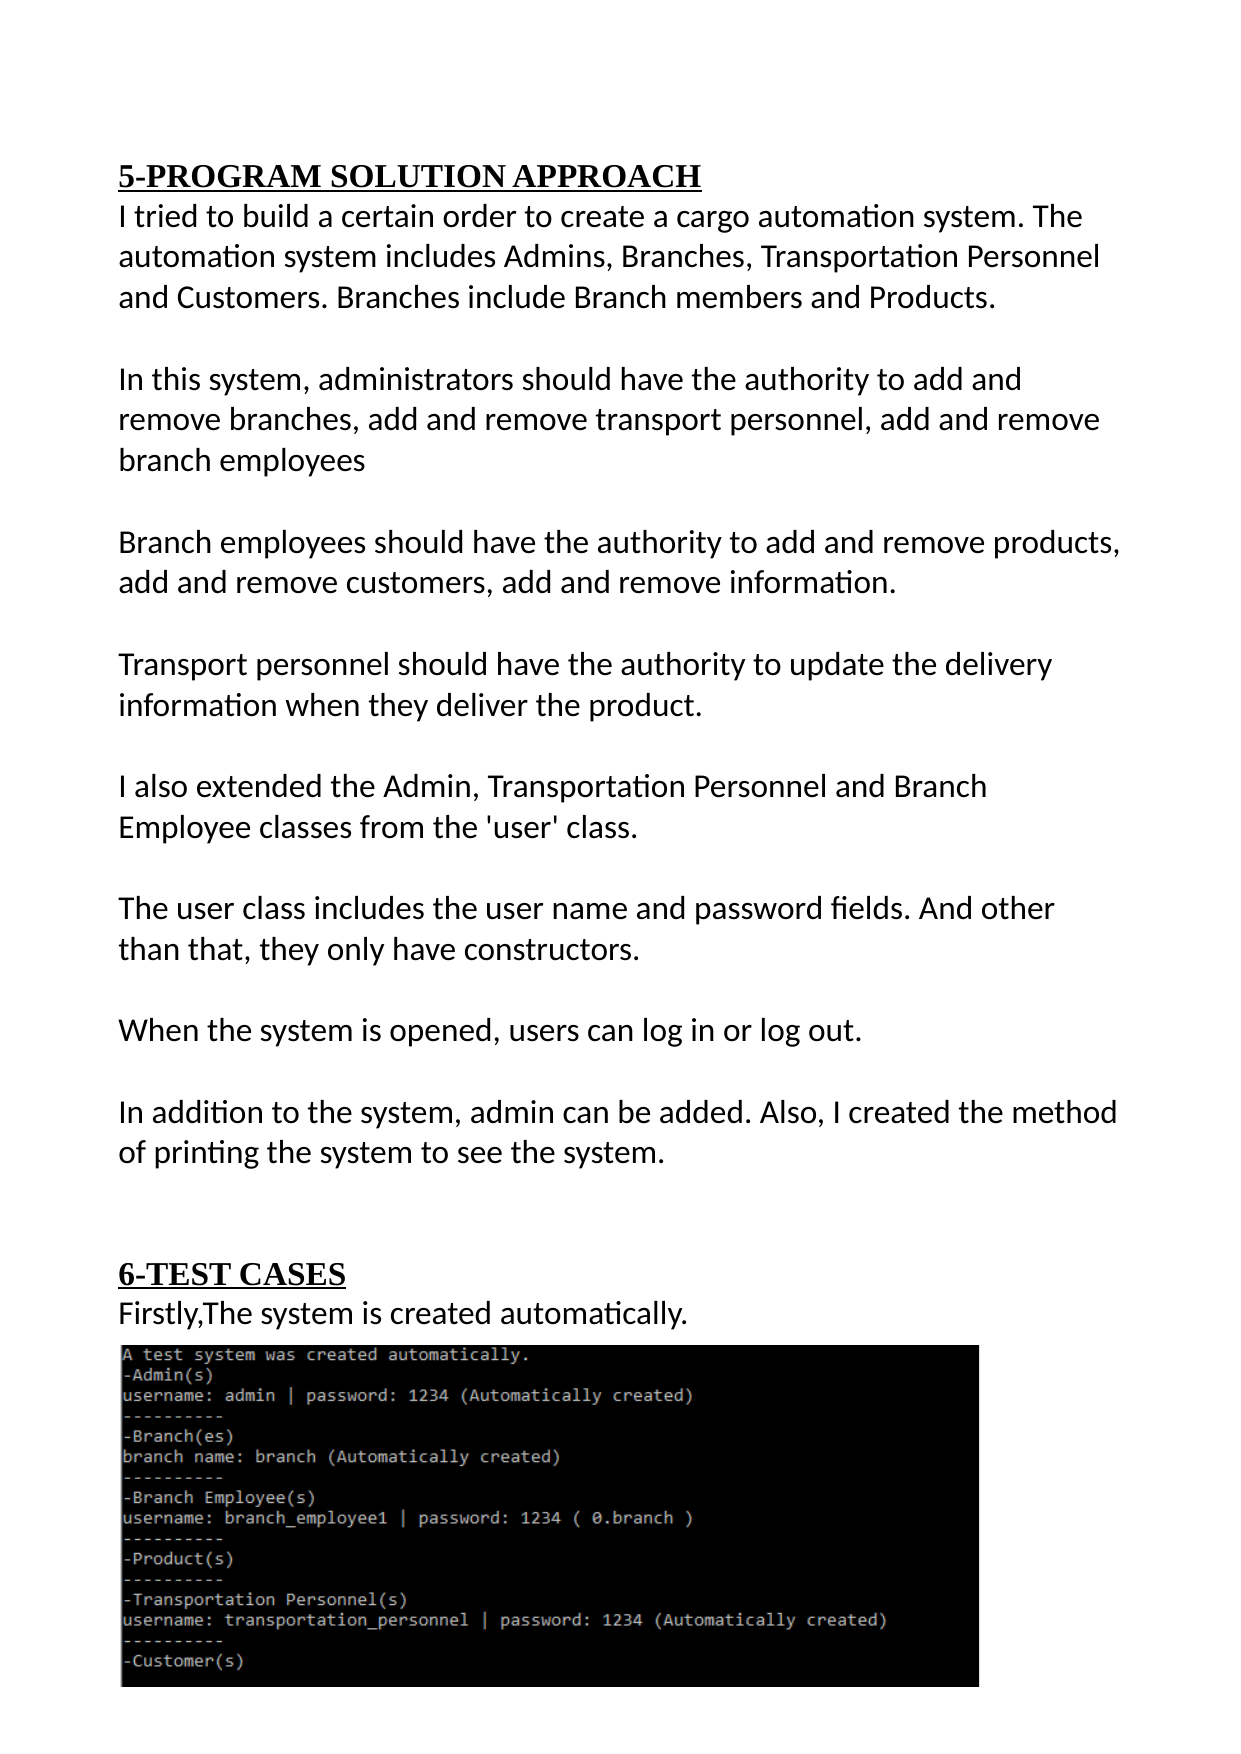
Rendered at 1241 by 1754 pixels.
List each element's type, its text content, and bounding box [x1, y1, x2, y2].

text Branch employees should have the authority to add and remove products, add and remove customers, add and remove information. [118, 521, 1122, 602]
text When the system is opened, users can log in or log out. [118, 1009, 1122, 1050]
text Transport personnel should have the authority to update the delivery information when they deliver the product. [118, 643, 1122, 724]
text I tried to build a certain order to create a cargo automation system. The automation system includes Admins, Branches, Transportation Personnel and Customers. Branches include Branch members and Products. [118, 195, 1122, 317]
text The user class includes the user name and password fields. And other than that, they only have constructors. [118, 887, 1122, 969]
picture [120, 1345, 980, 1687]
text 6-TEST CASES [118, 1254, 1122, 1292]
text Firstly,The system is created automatically. [118, 1292, 1122, 1333]
text In addition to the system, admin can be added. Also, I created the method of printing the system to see the system. [118, 1091, 1122, 1213]
text In this system, administrators should have the authority to add and remove branches, add and remove transport personnel, add and remove branch employees [118, 358, 1122, 480]
text I also extended the Admin, Transportation Personnel and Branch Employee classes from the 'user' class. [118, 765, 1122, 846]
text 5-PROGRAM SOLUTION APPROACH [118, 156, 1122, 195]
